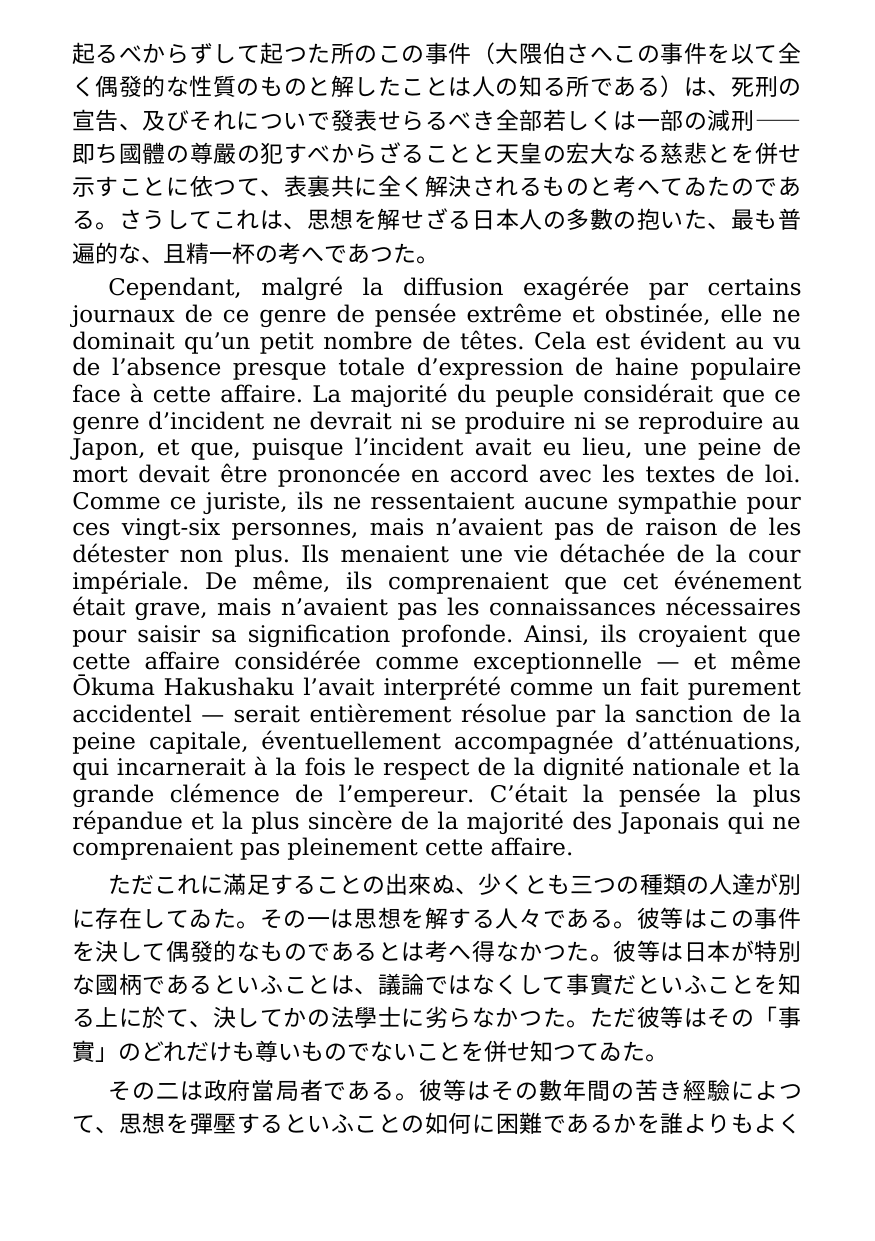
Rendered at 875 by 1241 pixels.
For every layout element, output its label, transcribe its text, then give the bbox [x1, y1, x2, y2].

text ただこれに滿足することの出來ぬ、少くとも三つの種類の人達が別に存在してゐた。その一は思想を解する人々である。彼等はこの事件を決して偶發的なものであるとは考へ得なかつた。彼等は日本が特別な國柄であるといふことは、議論ではなくして事實だといふことを知る上に於て、決してかの法學士に劣らなかつた。ただ彼等はその「事實」のどれだけも尊いものでないことを併せ知つてゐた。 [72, 867, 802, 1067]
text 起るべからずして起つた所のこの事件（大隈伯さへこの事件を以て全く偶發的な性質のものと解したことは人の知る所である）は、死刑の宣告、及びそれについで發表せらるべき全部若しくは一部の減刑――即ち國體の尊嚴の犯すべからざることと天皇の宏大なる慈悲とを併せ示すことに依つて、表裏共に全く解決されるものと考へてゐたのである。さうしてこれは、思想を解せざる日本人の多數の抱いた、最も普遍的な、且精一杯の考へであつた。 [72, 36, 802, 269]
text その二は政府當局者である。彼等はその數年間の苦き經驗によつて、思想を彈壓するといふことの如何に困難であるかを誰よりもよく [72, 1072, 802, 1139]
text Cependant, malgré la diffusion exagérée par certains journaux de ce genre de pensée extrême et obstinée, elle ne dominait qu’un petit nombre de têtes. Cela est évident au vu de l’absence presque totale d’expression de haine populaire face à cette affaire. La majorité du peuple considérait que ce genre d’incident ne devrait ni se produire ni se reproduire au Japon, et que, puisque l’incident avait eu lieu, une peine de mort devait être prononcée en accord avec les textes de loi. Comme ce juriste, ils ne ressentaient aucune sympathie pour ces vingt-six personnes, mais n’avaient pas de raison de les détester non plus. Ils menaient une vie détachée de la cour impériale. De même, ils comprenaient que cet événement était grave, mais n’avaient pas les connaissances nécessaires pour saisir sa signification profonde. Ainsi, ils croyaient que cette affaire considérée comme exceptionnelle — et même Ōkuma Hakushaku l’avait interprété comme un fait purement accidentel — serait entièrement résolue par la sanction de la peine capitale, éventuellement accompagnée d’atténuations, qui incarnerait à la fois le respect de la dignité nationale et la grande clémence de l’empereur. C’était la pensée la plus répandue et la plus sincère de la majorité des Japonais qui ne comprenaient pas pleinement cette affaire. [72, 274, 802, 861]
